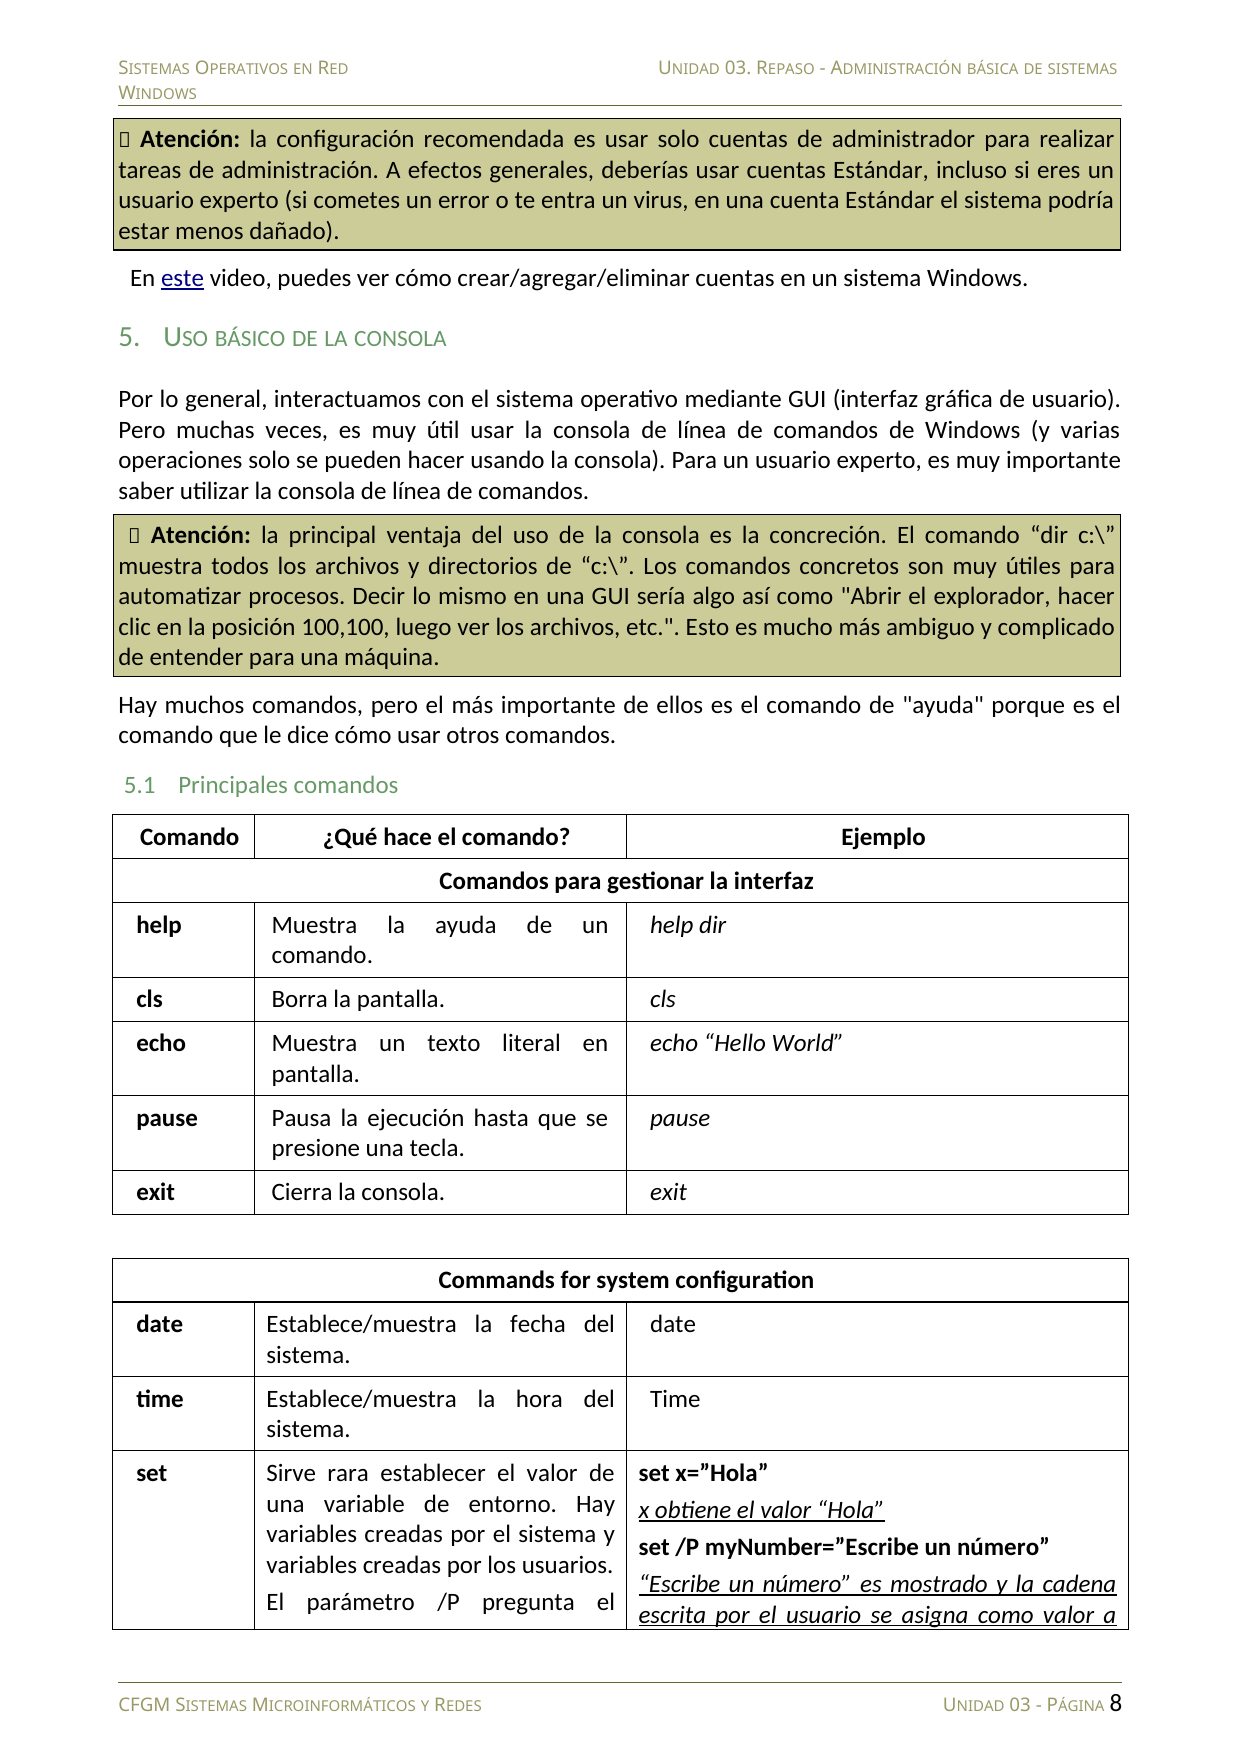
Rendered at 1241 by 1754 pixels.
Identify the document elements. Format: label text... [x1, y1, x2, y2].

table_cell pause [113, 1096, 254, 1169]
table_cell help [113, 903, 254, 977]
table_header Ejemplo [627, 815, 1128, 858]
table_cell Establece/muestra la hora del sistema. [255, 1377, 626, 1450]
table_cell cls [113, 978, 254, 1021]
table_cell set [113, 1451, 254, 1629]
table_cell cls [627, 978, 1128, 1021]
table_cell Pausa la ejecución hasta que se presione una tecla. [255, 1096, 626, 1169]
table_cell help dir [627, 903, 1128, 977]
table_cell date [627, 1303, 1128, 1376]
text Por lo general, interactuamos con el sistema operativo mediante GUI (interfaz gráfica de usuario). Pero muchas veces, es muy útil usar la consola de línea de comandos de Windows (y varias operaciones solo se pueden hacer usando la consola). Para un usuario experto, es muy importante saber utilizar la consola de línea de comandos. [118, 383, 1122, 505]
table_header Comando [113, 815, 254, 858]
text Hay muchos comandos, pero el más importante de ellos es el comando de "ayuda" porque es el comando que le dice cómo usar otros comandos. [118, 689, 1122, 750]
text ❕ Atención: la configuración recomendada es usar solo cuentas de administrador para realizar tareas de administración. A efectos generales, deberías usar cuentas Estándar, incluso si eres un usuario experto (si cometes un error o te entra un virus, en una cuenta Estándar el sistema podría estar menos dañado). [114, 119, 1120, 249]
subtitle Principales comandos [118, 769, 1122, 799]
table_cell echo “Hello World” [627, 1022, 1128, 1095]
table_cell Borra la pantalla. [255, 978, 626, 1021]
table_cell Muestra la ayuda de un comando. [255, 903, 626, 977]
text ❕ Atención: la principal ventaja del uso de la consola es la concreción. El comando “dir c:\” muestra todos los archivos y directorios de “c:\”. Los comandos concretos son muy útiles para automatizar procesos. Decir lo mismo en una GUI sería algo así como "Abrir el explorador, hacer clic en la posición 100,100, luego ver los archivos, etc.". Esto es mucho más ambiguo y complicado de entender para una máquina. [114, 515, 1120, 676]
table_cell date [113, 1303, 254, 1376]
table_cell echo [113, 1022, 254, 1095]
table_cell Establece/muestra la fecha del sistema. [255, 1303, 626, 1376]
subtitle Uso básico de la consola [118, 318, 1122, 353]
table_cell Comandos para gestionar la interfaz [113, 859, 1128, 902]
table_header Commands for system configuration [113, 1259, 1128, 1301]
table_cell Cierra la consola. [255, 1171, 626, 1213]
table_header ¿Qué hace el comando? [255, 815, 626, 858]
table_cell set x=”Hola” x obtiene el valor “Hola” set /P myNumber=”Escribe un número” “Escribe un número” es mostrado y la cadena escrita por el usuario se asigna como valor a [627, 1451, 1128, 1629]
table_cell exit [627, 1171, 1128, 1213]
table_cell pause [627, 1096, 1128, 1169]
table_cell time [113, 1377, 254, 1450]
table_cell Time [627, 1377, 1128, 1450]
text En este video, puedes ver cómo crear/agregar/eliminar cuentas en un sistema Windows. [118, 262, 1122, 293]
table_cell Muestra un texto literal en pantalla. [255, 1022, 626, 1095]
table_cell Sirve rara establecer el valor de una variable de entorno. Hay variables creadas por el sistema y variables creadas por los usuarios. El parámetro /P pregunta el [255, 1451, 626, 1629]
table_cell exit [113, 1171, 254, 1213]
